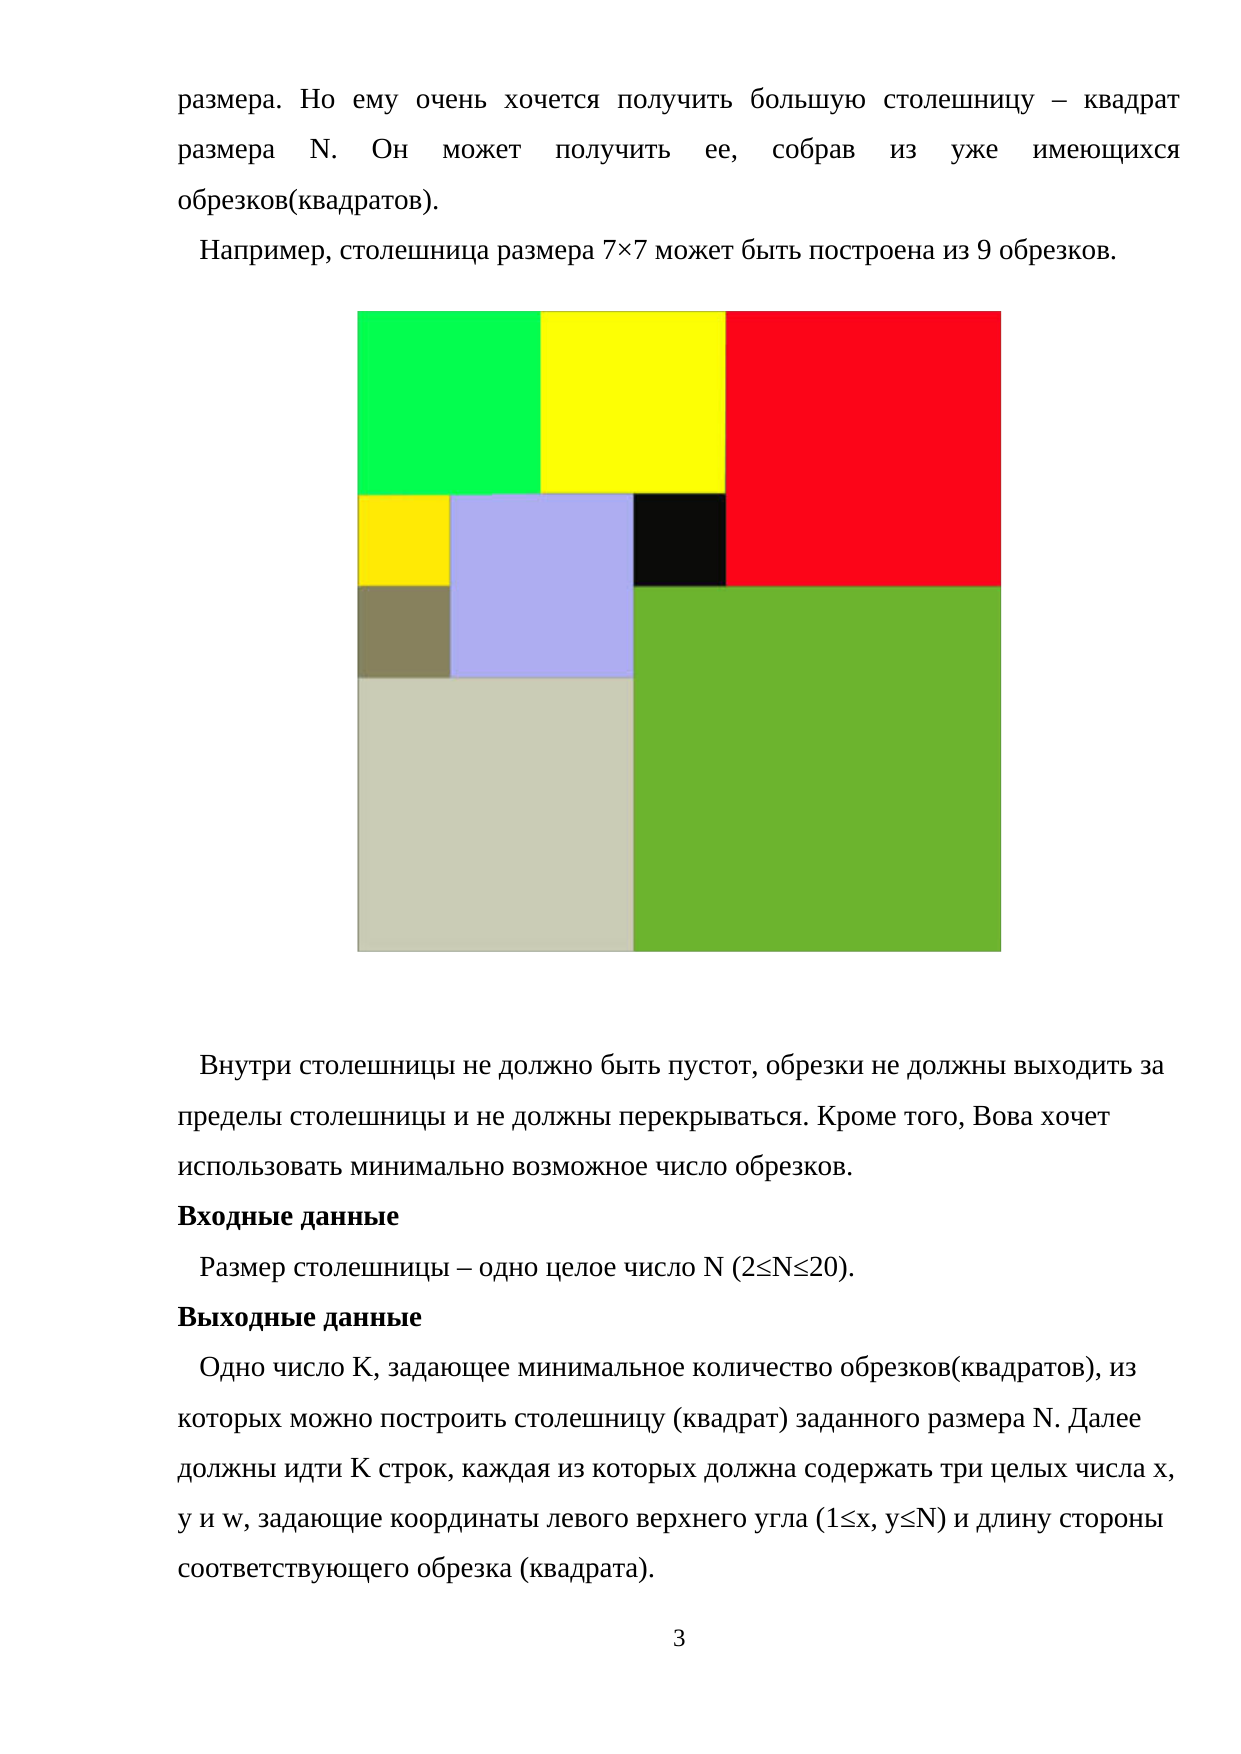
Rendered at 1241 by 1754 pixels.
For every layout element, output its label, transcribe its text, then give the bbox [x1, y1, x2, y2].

picture [357, 311, 1002, 952]
text Внутри столешницы не должно быть пустот, обрезки не должны выходить за пределы столешницы и не должны перекрываться. Кроме того, Вова хочет использовать минимально возможное число обрезков. Входные данные Размер столешницы – одно целое число N (2≤N≤20). Выходные данные Одно число K, задающее минимальное количество обрезков(квадратов), из которых можно построить столешницу (квадрат) заданного размера N. Далее должны идти K строк, каждая из которых должна содержать три целых числа x, y и w, задающие координаты левого верхнего угла (1≤x, y≤N) и длину стороны соответствующего обрезка (квадрата). [177, 997, 1181, 1584]
text размера. Но ему очень хочется получить большую столешницу – квадрат размера N. Он может получить ее, собрав из уже имеющихся обрезков(квадратов). Например, столешница размера 7×7 может быть построена из 9 обрезков. [177, 81, 1181, 266]
